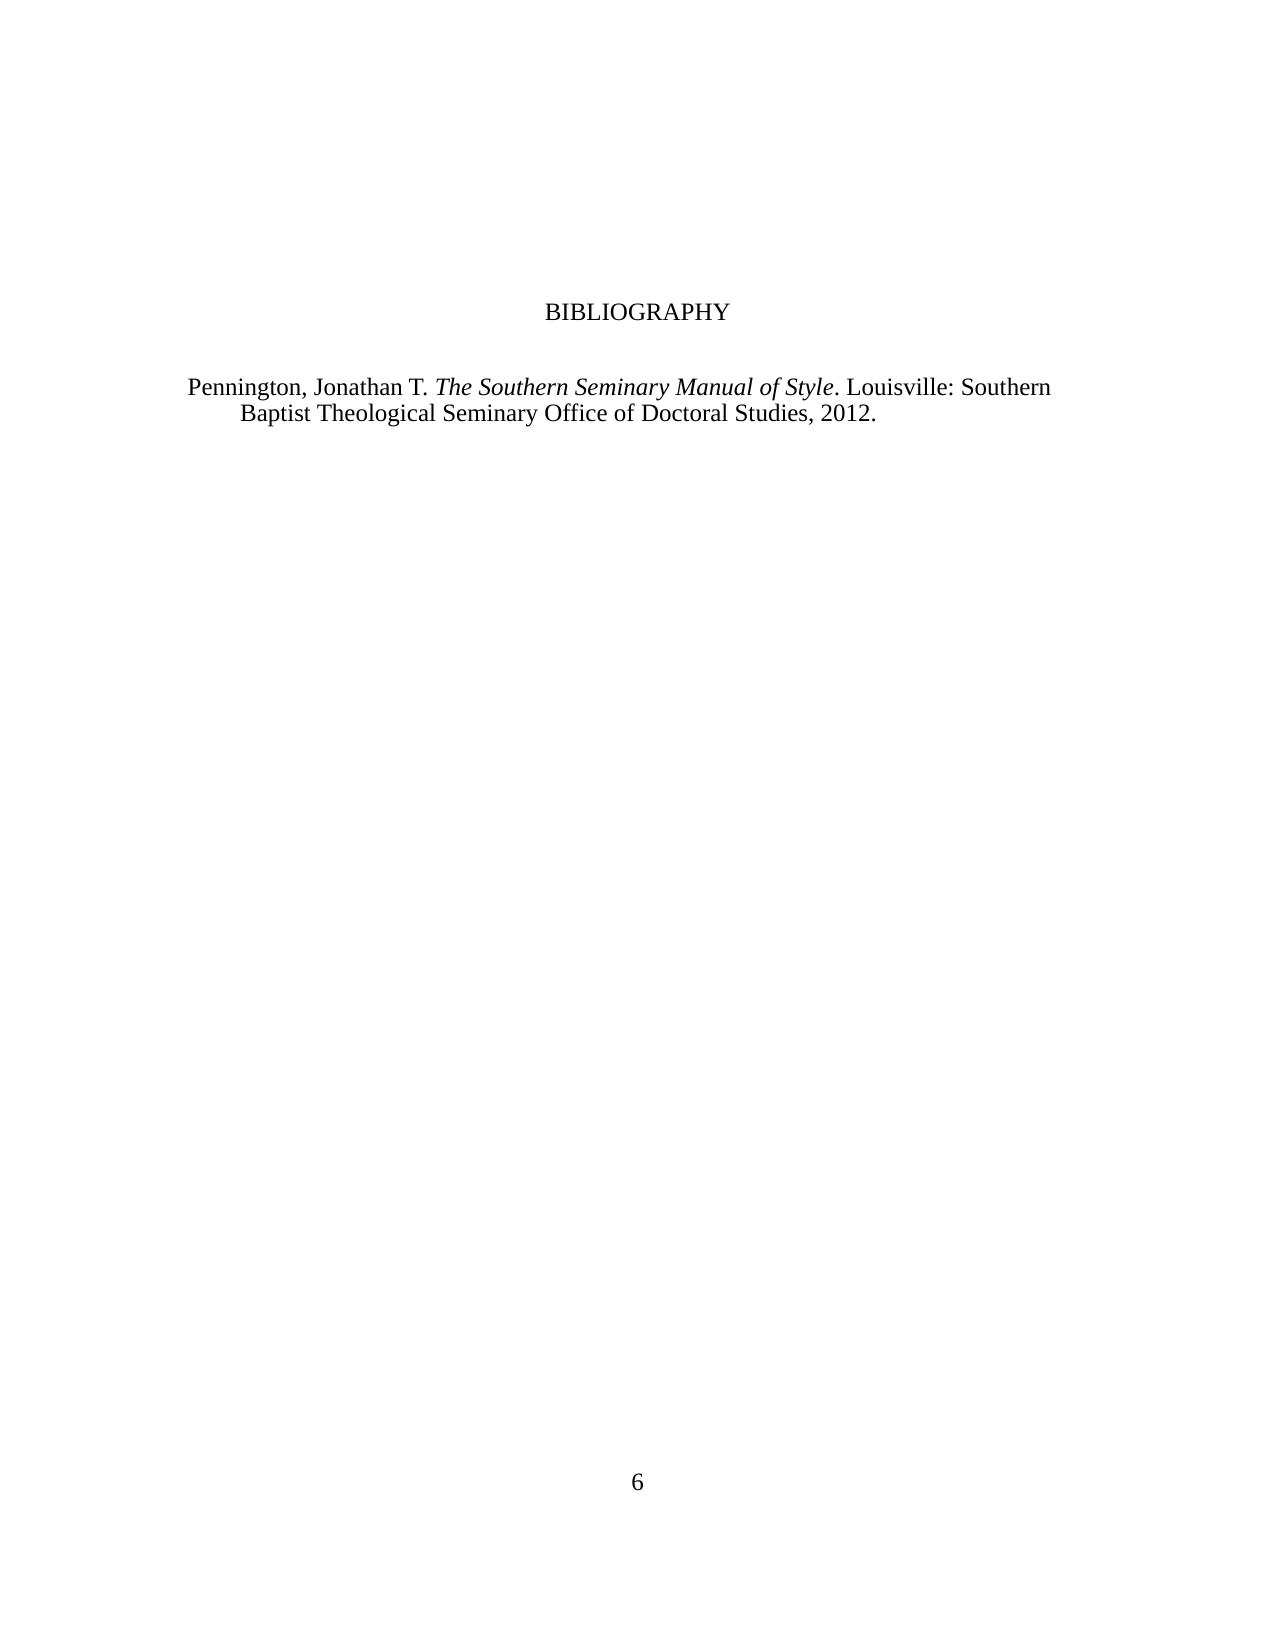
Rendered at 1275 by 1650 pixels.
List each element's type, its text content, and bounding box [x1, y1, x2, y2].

text Pennington, Jonathan T. The Southern Seminary Manual of Style. Louisville: Southern Baptist Theological Seminary Office of Doctoral Studies, 2012. [187, 375, 1087, 426]
title Bibliography [187, 300, 1087, 326]
